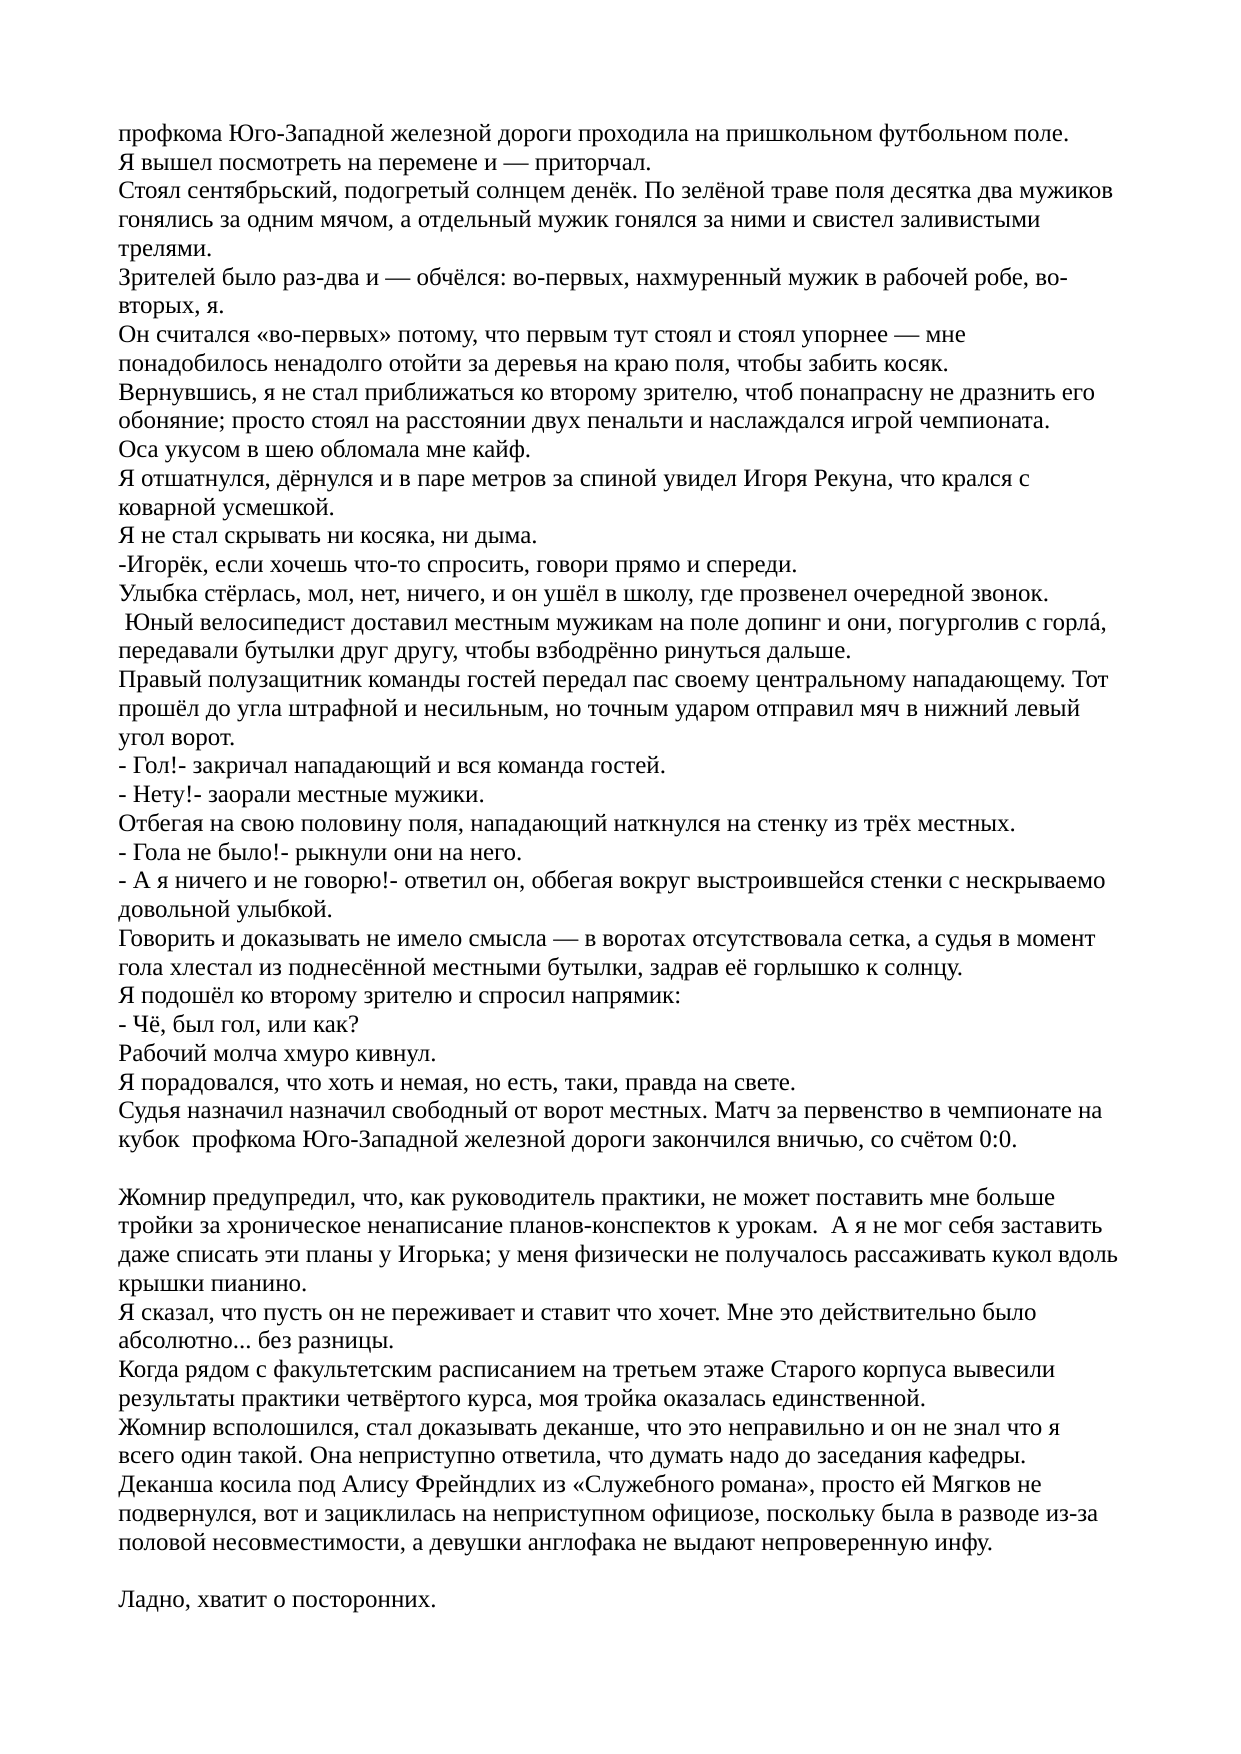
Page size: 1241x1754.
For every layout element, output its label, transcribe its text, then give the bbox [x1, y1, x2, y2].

text Улыбка стёрлась, мол, нет, ничего, и он ушёл в школу, где прозвенел очередной звонок. [118, 578, 1122, 607]
text Судья назначил назначил свободный от ворот местных. Матч за первенство в чемпионате на кубок профкома Юго-Западной железной дороги закончился вничью, со счётом 0:0. [118, 1096, 1122, 1153]
text - Гол!- закричал нападающий и вся команда гостей. [118, 751, 1122, 779]
text Стоял сентябрьский, подогретый солнцем денёк. По зелёной траве поля десятка два мужиков гонялись за одним мячом, а отдельный мужик гонялся за ними и свистел заливистыми трелями. [118, 176, 1122, 262]
text Отбегая на свою половину поля, нападающий наткнулся на стенку из трёх местных. [118, 808, 1122, 837]
text - Нету!- заорали местные мужики. [118, 779, 1122, 808]
text -Игорёк, если хочешь что-то спросить, говори прямо и спереди. [118, 549, 1122, 578]
text Оса укусом в шею обломала мне кайф. [118, 434, 1122, 463]
text Он считался «во-первых» потому, что первым тут стоял и стоял упорнее — мне понадобилось ненадолго отойти за деревья на краю поля, чтобы забить косяк. [118, 319, 1122, 377]
text Ладно, хватит о посторонних. [118, 1584, 1122, 1613]
text Жомнир предупредил, что, как руководитель практики, не может поставить мне больше тройки за хроническое ненаписание планов-конспектов к урокам. А я не мог себя заставить даже списать эти планы у Игорька; у меня физически не получалось рассаживать кукол вдоль крышки пианино. [118, 1182, 1122, 1297]
text Я подошёл ко второму зрителю и спросил напрямик: [118, 981, 1122, 1009]
text Я не стал скрывать ни косяка, ни дыма. [118, 521, 1122, 549]
text Правый полузащитник команды гостей передал пас своему центральному нападающему. Тот прошёл до угла штрафной и несильным, но точным ударом отправил мяч в нижний левый угол ворот. [118, 664, 1122, 751]
text - А я ничего и не говорю!- ответил он, оббегая вокруг выстроившейся стенки с нескрываемо довольной улыбкой. [118, 866, 1122, 923]
text профкома Юго-Западной железной дороги проходила на пришкольном футбольном поле. [118, 118, 1122, 147]
text - Чё, был гол, или как? [118, 1009, 1122, 1038]
text Жомнир всполошился, стал доказывать деканше, что это неправильно и он не знал что я всего один такой. Она неприступно ответила, что думать надо до заседания кафедры. [118, 1412, 1122, 1469]
text Я отшатнулся, дёрнулся и в паре метров за спиной увидел Игоря Рекуна, что крался с коварной усмешкой. [118, 463, 1122, 521]
text Говорить и доказывать не имело смысла — в воротах отсутствовала сетка, а судья в момент гола хлестал из поднесённой местными бутылки, задрав её горлышко к солнцу. [118, 923, 1122, 981]
text Деканша косила под Алису Фрейндлих из «Служебного романа», просто ей Мягков не подвернулся, вот и зациклилась на неприступном официозе, поскольку была в разводе из-за половой несовместимости, а девушки англофака не выдают непроверенную инфу. [118, 1469, 1122, 1556]
text Вернувшись, я не стал приближаться ко второму зрителю, чтоб понапрасну не дразнить его обоняние; просто стоял на расстоянии двух пенальти и наслаждался игрой чемпионата. [118, 377, 1122, 434]
text Юный велосипедист доставил местным мужикам на поле допинг и они, погурголив с горлá, передавали бутылки друг другу, чтобы взбодрённо ринуться дальше. [118, 607, 1122, 664]
text - Гола не было!- рыкнули они на него. [118, 837, 1122, 866]
text Я сказал, что пусть он не переживает и ставит что хочет. Мне это действительно было абсолютно... без разницы. [118, 1297, 1122, 1354]
text Я порадовался, что хоть и немая, но есть, таки, правда на свете. [118, 1067, 1122, 1096]
text Зрителей было раз-два и — обчёлся: во-первых, нахмуренный мужик в рабочей робе, во-вторых, я. [118, 262, 1122, 319]
text Рабочий молча хмуро кивнул. [118, 1038, 1122, 1067]
text Когда рядом с факультетским расписанием на третьем этаже Старого корпуса вывесили результаты практики четвёртого курса, моя тройка оказалась единственной. [118, 1354, 1122, 1412]
text Я вышел посмотреть на перемене и — приторчал. [118, 147, 1122, 176]
